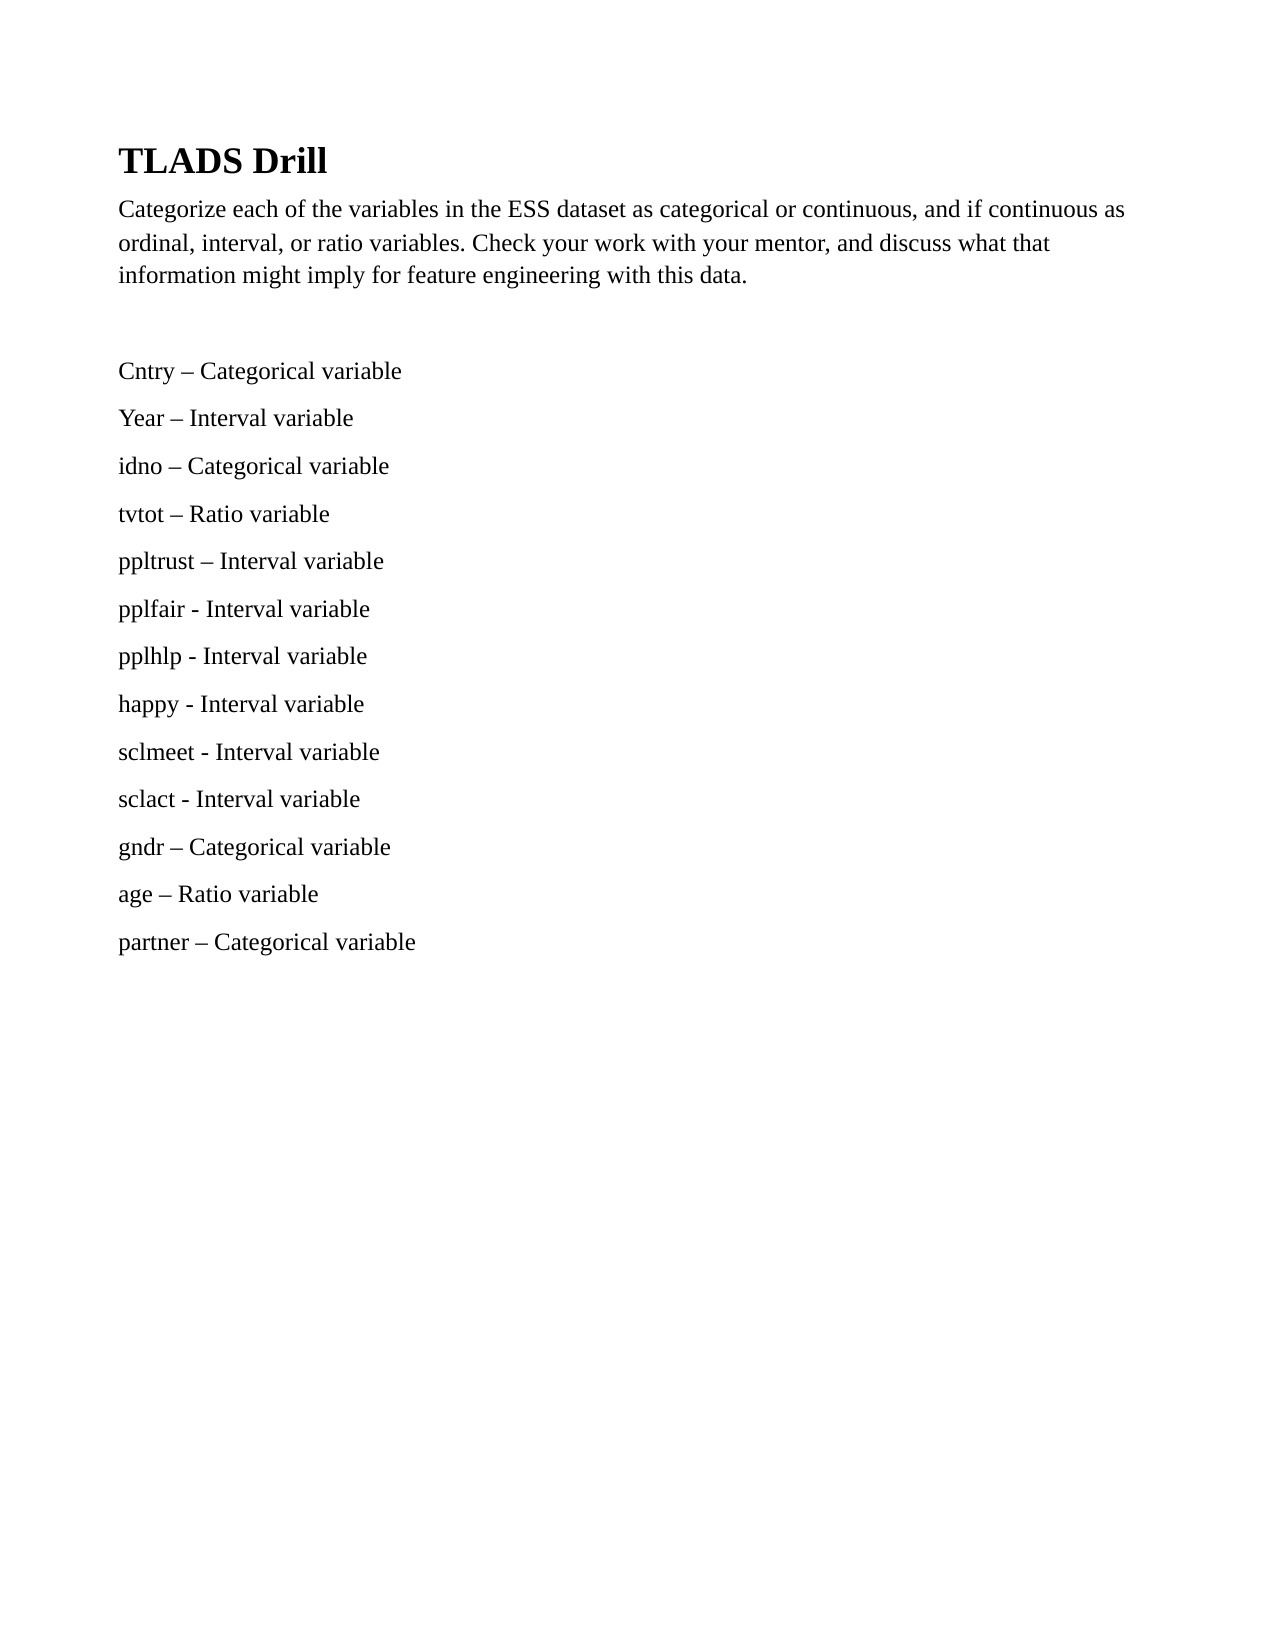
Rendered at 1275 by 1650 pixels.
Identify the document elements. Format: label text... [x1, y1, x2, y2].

text Cntry – Categorical variable [118, 356, 1157, 384]
subtitle TLADS Drill [118, 139, 1157, 182]
text tvtot – Ratio variable [118, 499, 1157, 527]
text age – Ratio variable [118, 879, 1157, 908]
text idno – Categorical variable [118, 451, 1157, 480]
text pplhlp - Interval variable [118, 641, 1157, 670]
text happy - Interval variable [118, 689, 1157, 718]
text gndr – Categorical variable [118, 832, 1157, 861]
text Categorize each of the variables in the ESS dataset as categorical or continuous, and if continuous as ordinal, interval, or ratio variables. Check your work with your mentor, and discuss what that information might imply for feature engineering with this data. [118, 194, 1157, 289]
text sclmeet - Interval variable [118, 737, 1157, 765]
text pplfair - Interval variable [118, 594, 1157, 623]
text ppltrust – Interval variable [118, 546, 1157, 575]
text sclact - Interval variable [118, 784, 1157, 813]
text partner – Categorical variable [118, 927, 1157, 956]
text Year – Interval variable [118, 403, 1157, 432]
